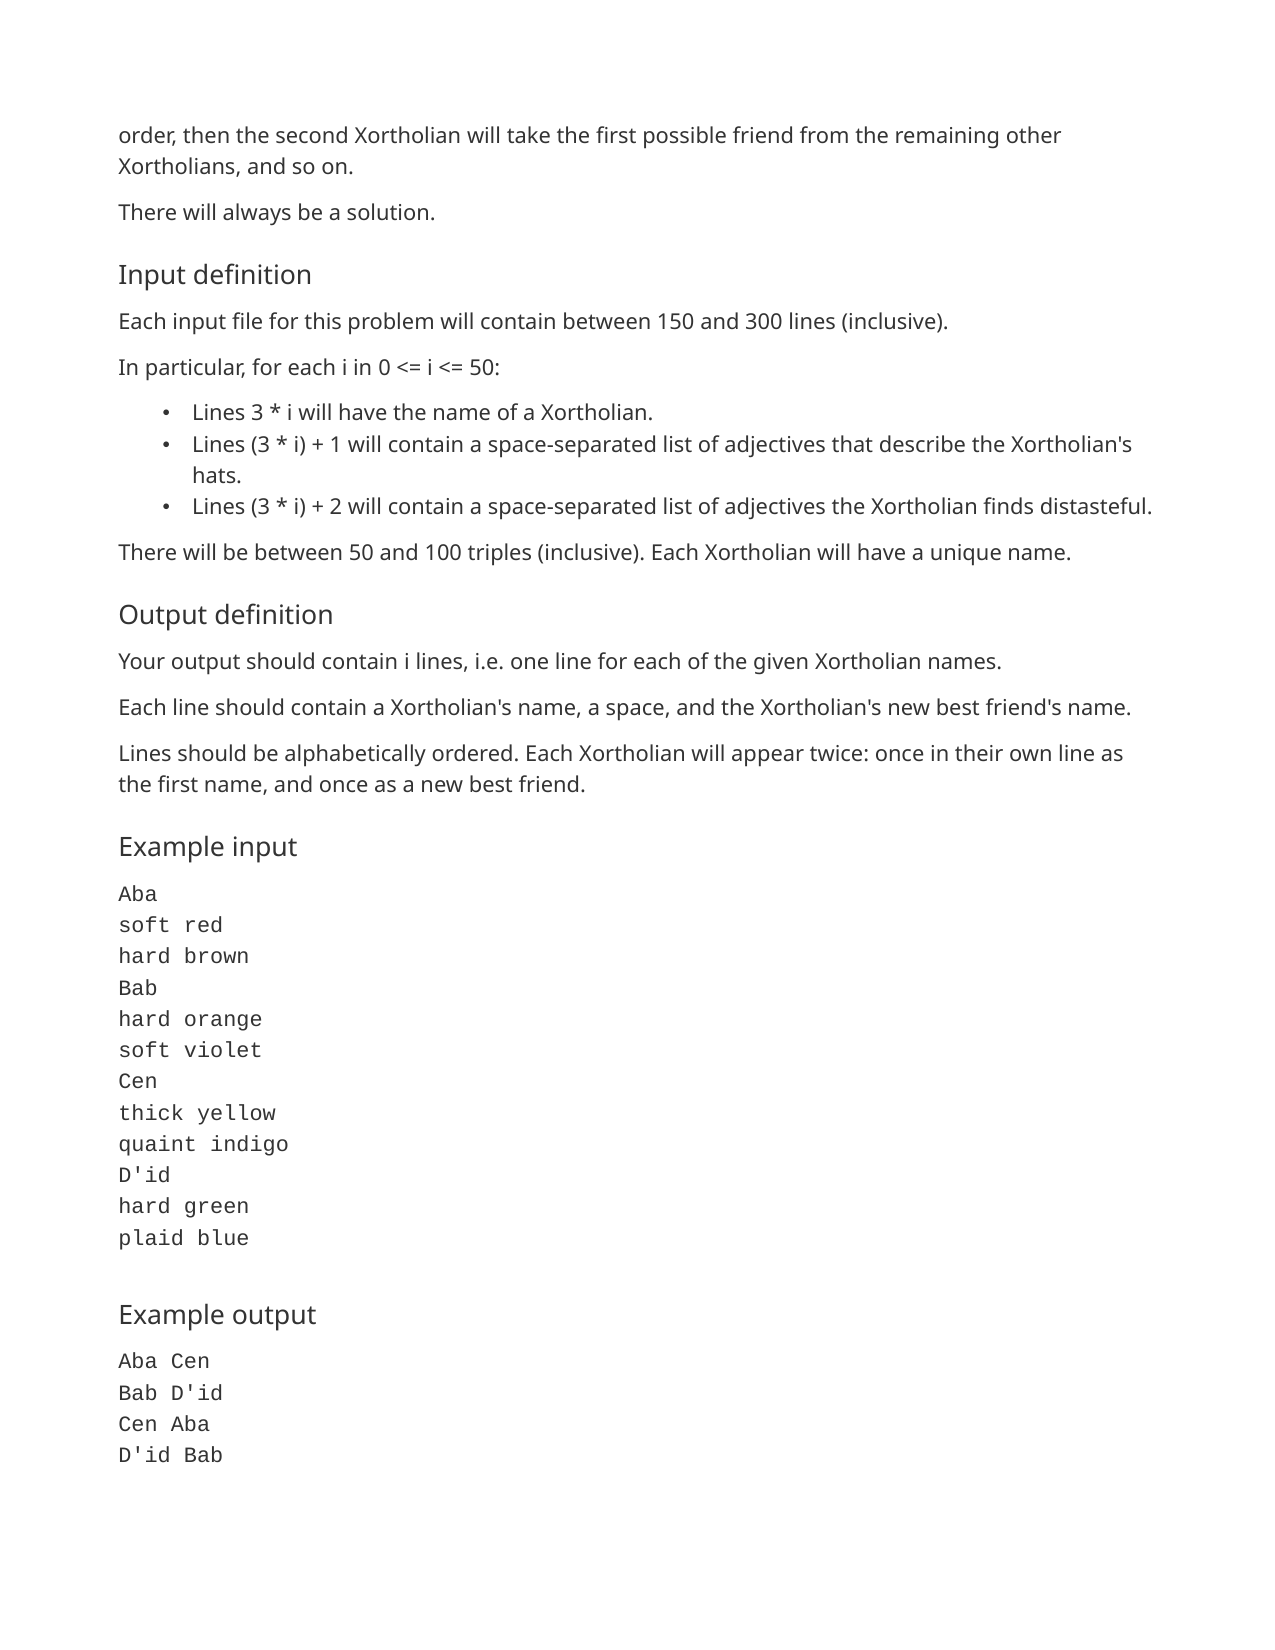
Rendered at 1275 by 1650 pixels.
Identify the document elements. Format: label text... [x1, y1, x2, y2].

text Cen Aba [118, 1407, 1157, 1438]
text D'id [118, 1158, 1157, 1189]
text There will be between 50 and 100 triples (inclusive). Each Xortholian will have a unique name. [118, 536, 1157, 567]
text soft red [118, 908, 1157, 939]
text order, then the second Xortholian will take the first possible friend from the remaining other Xortholians, and so on. [118, 118, 1157, 181]
list Lines 3 * i will have the name of a Xortholian. [162, 396, 1157, 427]
text Bab [118, 970, 1157, 1002]
list Lines (3 * i) + 2 will contain a space-separated list of adjectives the Xortholian finds distasteful. [162, 490, 1157, 521]
text hard green [118, 1189, 1157, 1220]
text Cen [118, 1064, 1157, 1095]
text Aba [118, 877, 1157, 908]
text Lines should be alphabetically ordered. Each Xortholian will appear twice: once in their own line as the first name, and once as a new best friend. [118, 736, 1157, 799]
text Aba Cen [118, 1344, 1157, 1376]
text D'id Bab [118, 1438, 1157, 1469]
subtitle Example output [118, 1296, 1157, 1332]
list Lines (3 * i) + 1 will contain a space-separated list of adjectives that describe the Xortholian's hats. [162, 427, 1157, 490]
text Each input file for this problem will contain between 150 and 300 lines (inclusive). [118, 304, 1157, 336]
text quaint indigo [118, 1127, 1157, 1158]
text There will always be a solution. [118, 195, 1157, 226]
text hard brown [118, 939, 1157, 970]
text Each line should contain a Xortholian's name, a space, and the Xortholian's new best friend's name. [118, 690, 1157, 722]
text plaid blue [118, 1220, 1157, 1252]
text Bab D'id [118, 1376, 1157, 1407]
text thick yellow [118, 1095, 1157, 1127]
text In particular, for each i in 0 <= i <= 50: [118, 350, 1157, 381]
text Your output should contain i lines, i.e. one line for each of the given Xortholian names. [118, 644, 1157, 676]
subtitle Input definition [118, 256, 1157, 292]
subtitle Output definition [118, 596, 1157, 632]
text hard orange [118, 1002, 1157, 1033]
subtitle Example input [118, 828, 1157, 864]
text soft violet [118, 1033, 1157, 1064]
